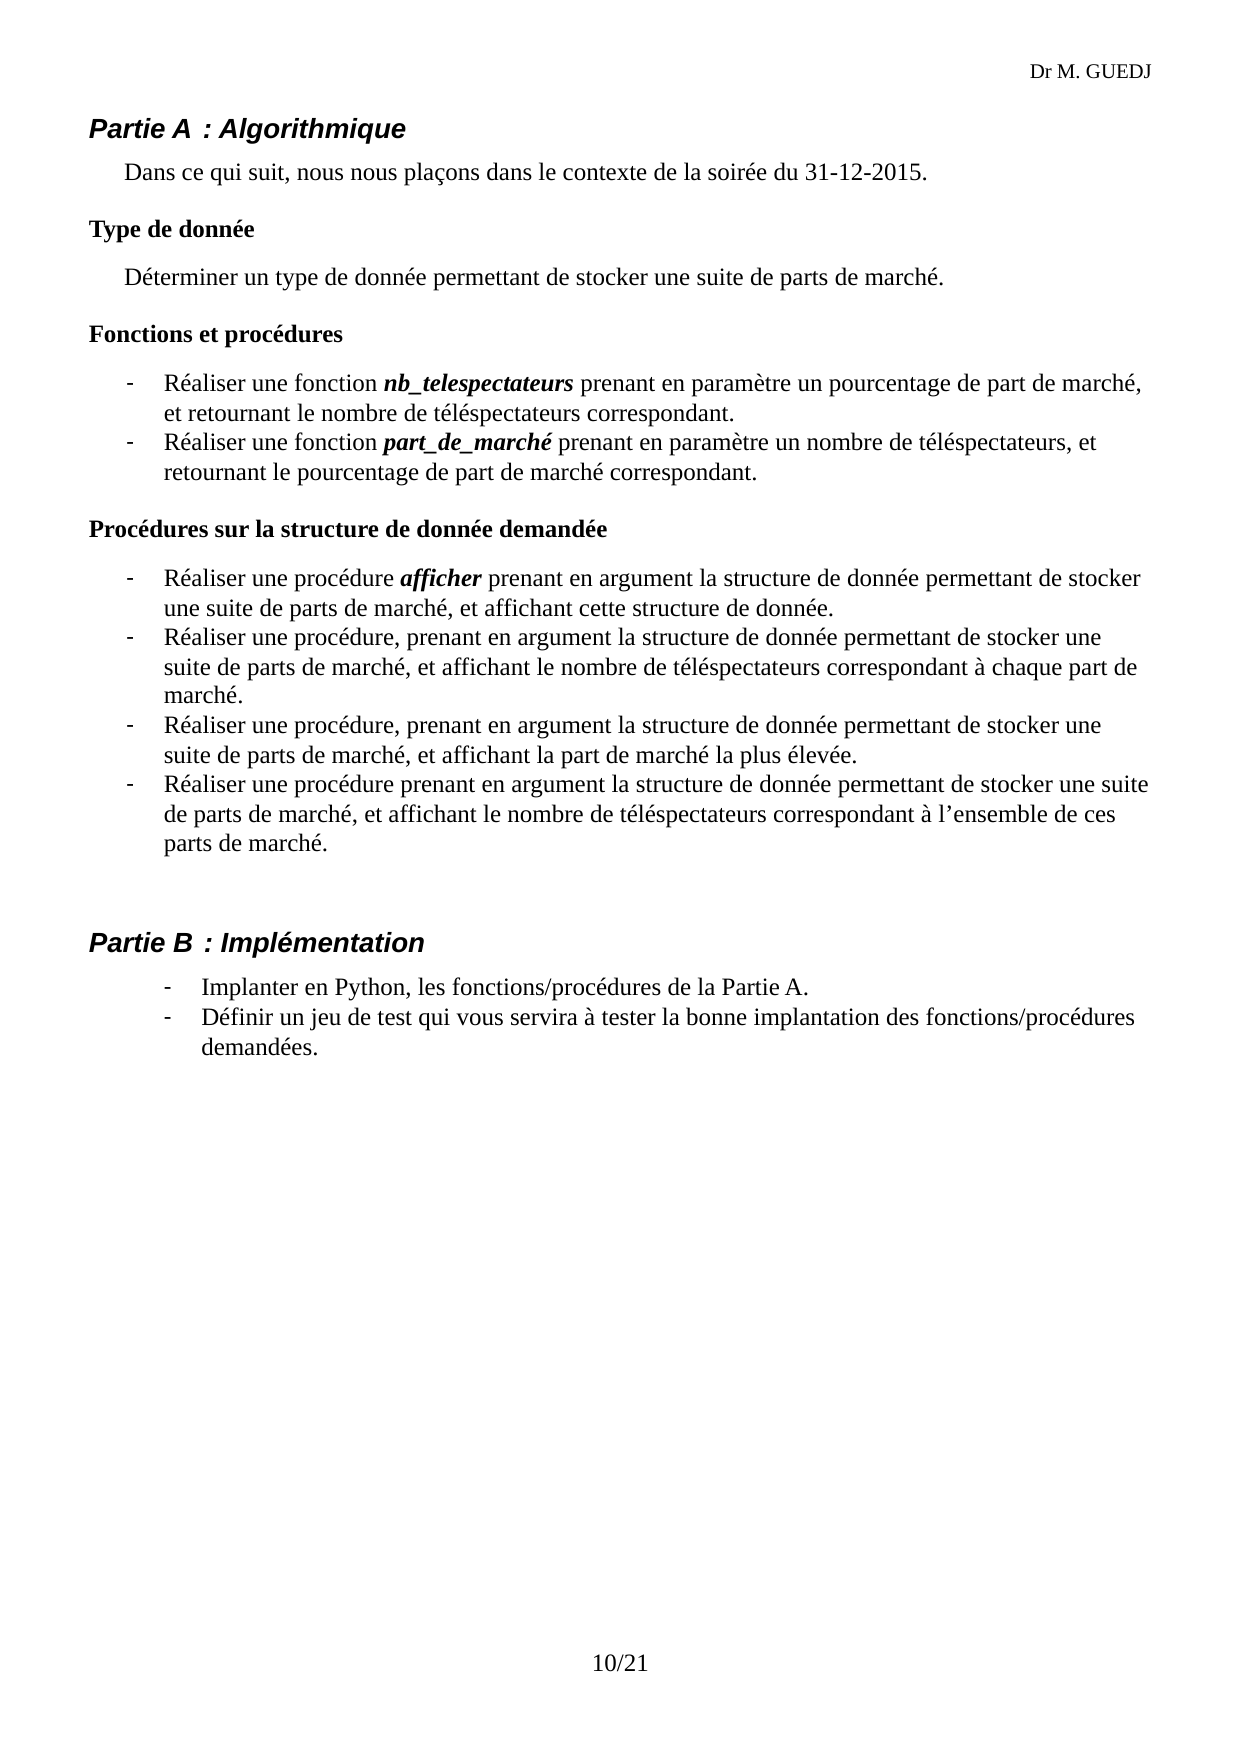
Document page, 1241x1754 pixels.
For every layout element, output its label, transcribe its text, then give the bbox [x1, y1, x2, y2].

text Procédures sur la structure de donnée demandée [88, 514, 1152, 543]
list Réaliser une procédure prenant en argument la structure de donnée permettant de stocker une suite de parts de marché, et affichant le nombre de téléspectateurs correspondant à l’ensemble de ces parts de marché. [126, 769, 1152, 857]
list Implanter en Python, les fonctions/procédures de la Partie A. [163, 971, 1152, 1002]
text Fonctions et procédures [88, 319, 1152, 348]
list Définir un jeu de test qui vous servira à tester la bonne implantation des fonctions/procédures demandées. [163, 1002, 1152, 1061]
text Type de donnée [88, 214, 1152, 243]
list Réaliser une procédure, prenant en argument la structure de donnée permettant de stocker une suite de parts de marché, et affichant la part de marché la plus élevée. [126, 709, 1152, 769]
list Réaliser une fonction part_de_marché prenant en paramètre un nombre de téléspectateurs, et retournant le pourcentage de part de marché correspondant. [126, 426, 1152, 486]
list Réaliser une fonction nb_telespectateurs prenant en paramètre un pourcentage de part de marché, et retournant le nombre de téléspectateurs correspondant. [126, 367, 1152, 426]
text Dans ce qui suit, nous nous plaçons dans le contexte de la soirée du 31-12-2015. [88, 157, 1152, 186]
subtitle Partie A : Algorithmique [88, 113, 1152, 144]
list Réaliser une procédure afficher prenant en argument la structure de donnée permettant de stocker une suite de parts de marché, et affichant cette structure de donnée. [126, 562, 1152, 621]
text Déterminer un type de donnée permettant de stocker une suite de parts de marché. [88, 262, 1152, 291]
list Réaliser une procédure, prenant en argument la structure de donnée permettant de stocker une suite de parts de marché, et affichant le nombre de téléspectateurs correspondant à chaque part de marché. [126, 621, 1152, 709]
subtitle Partie B : Implémentation [88, 927, 1152, 958]
